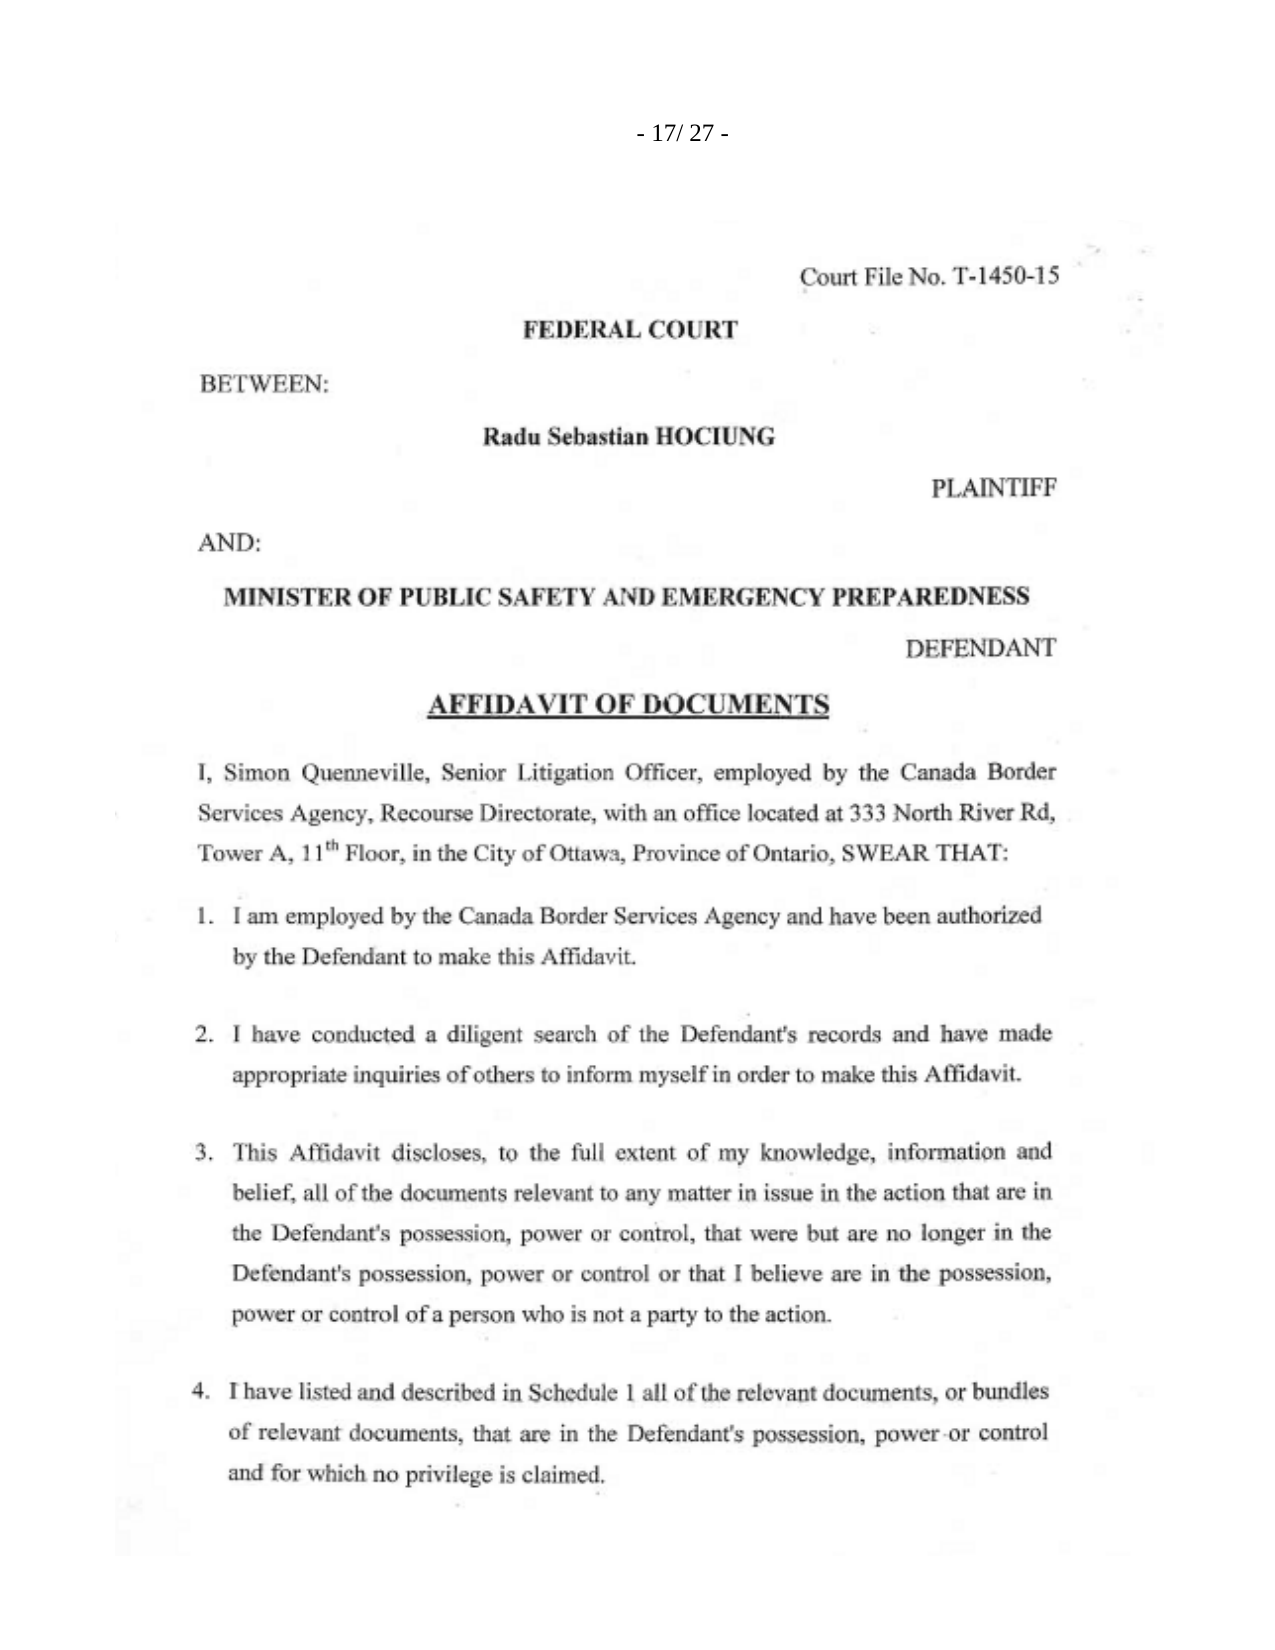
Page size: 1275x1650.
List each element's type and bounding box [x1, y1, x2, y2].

picture [115, 220, 1164, 1556]
